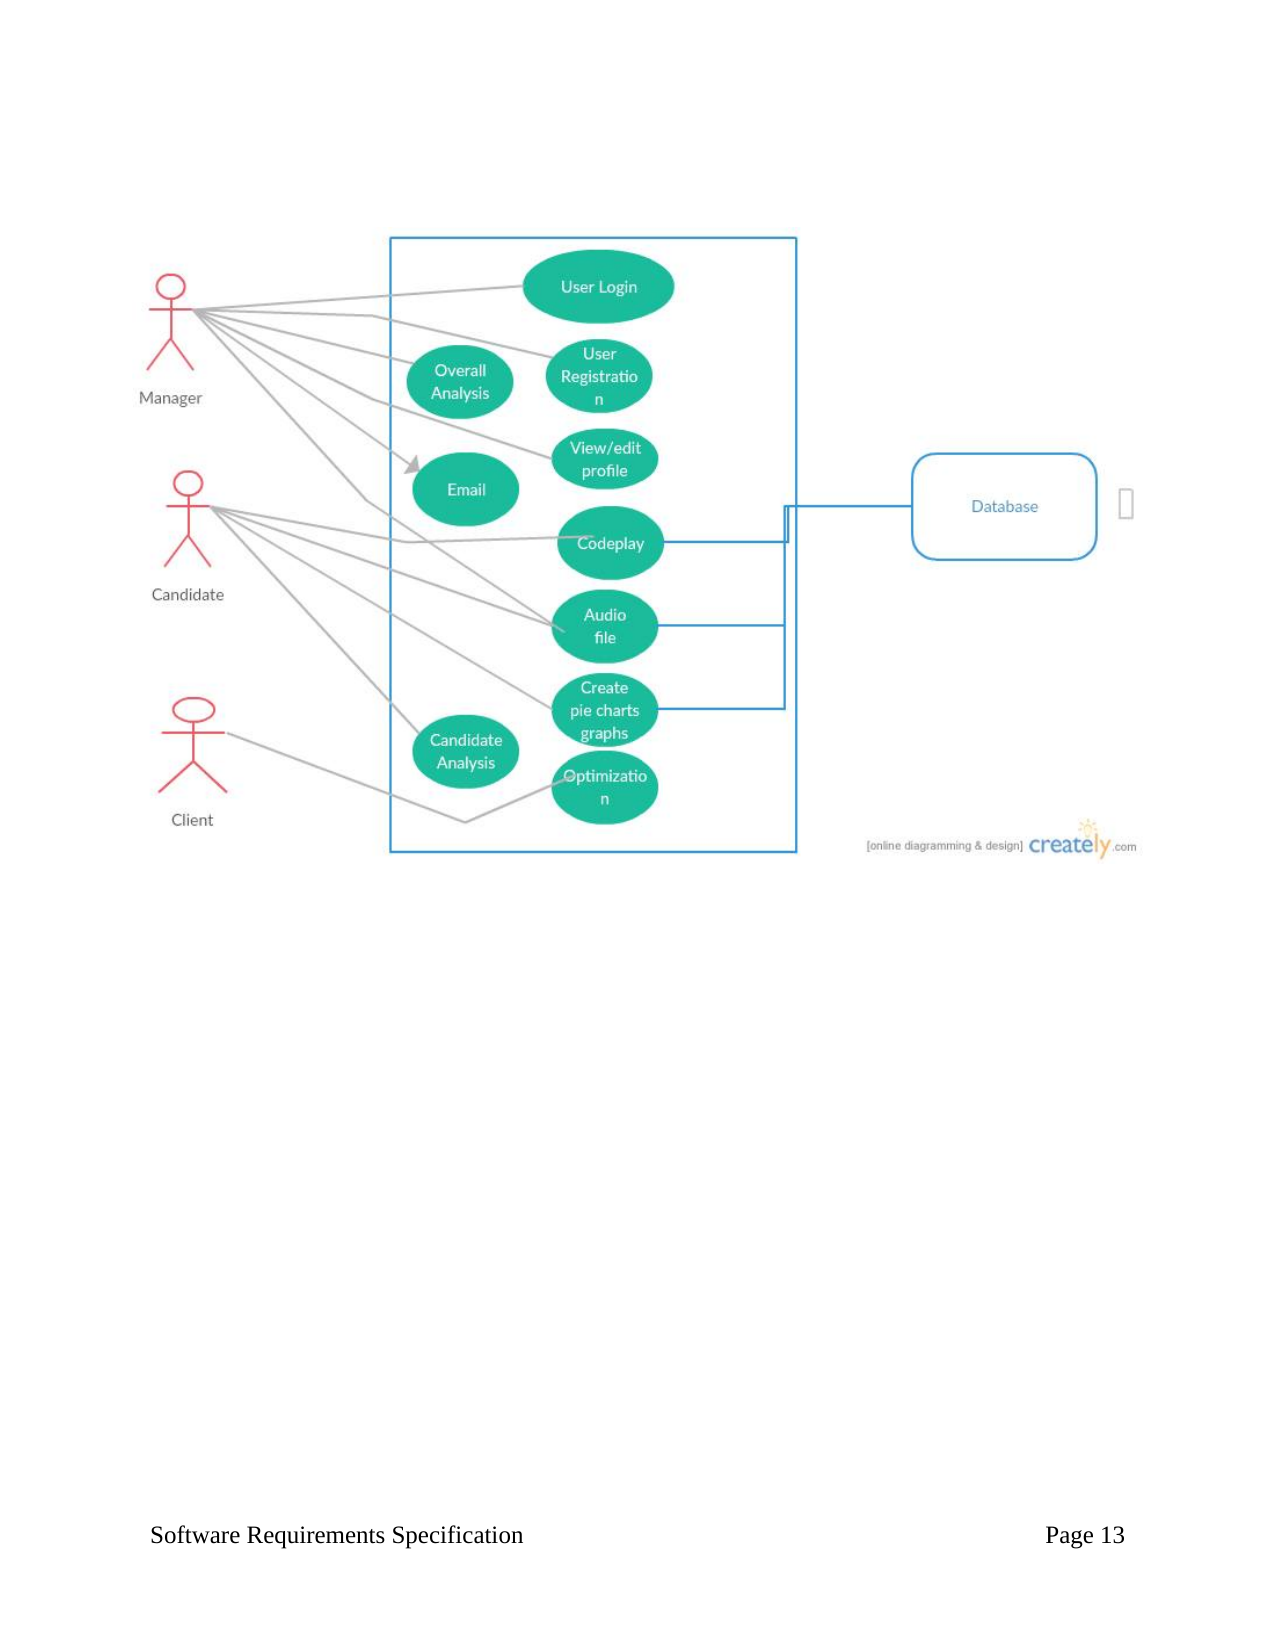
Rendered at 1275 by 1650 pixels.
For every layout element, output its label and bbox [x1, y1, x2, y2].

picture [132, 227, 1143, 864]
